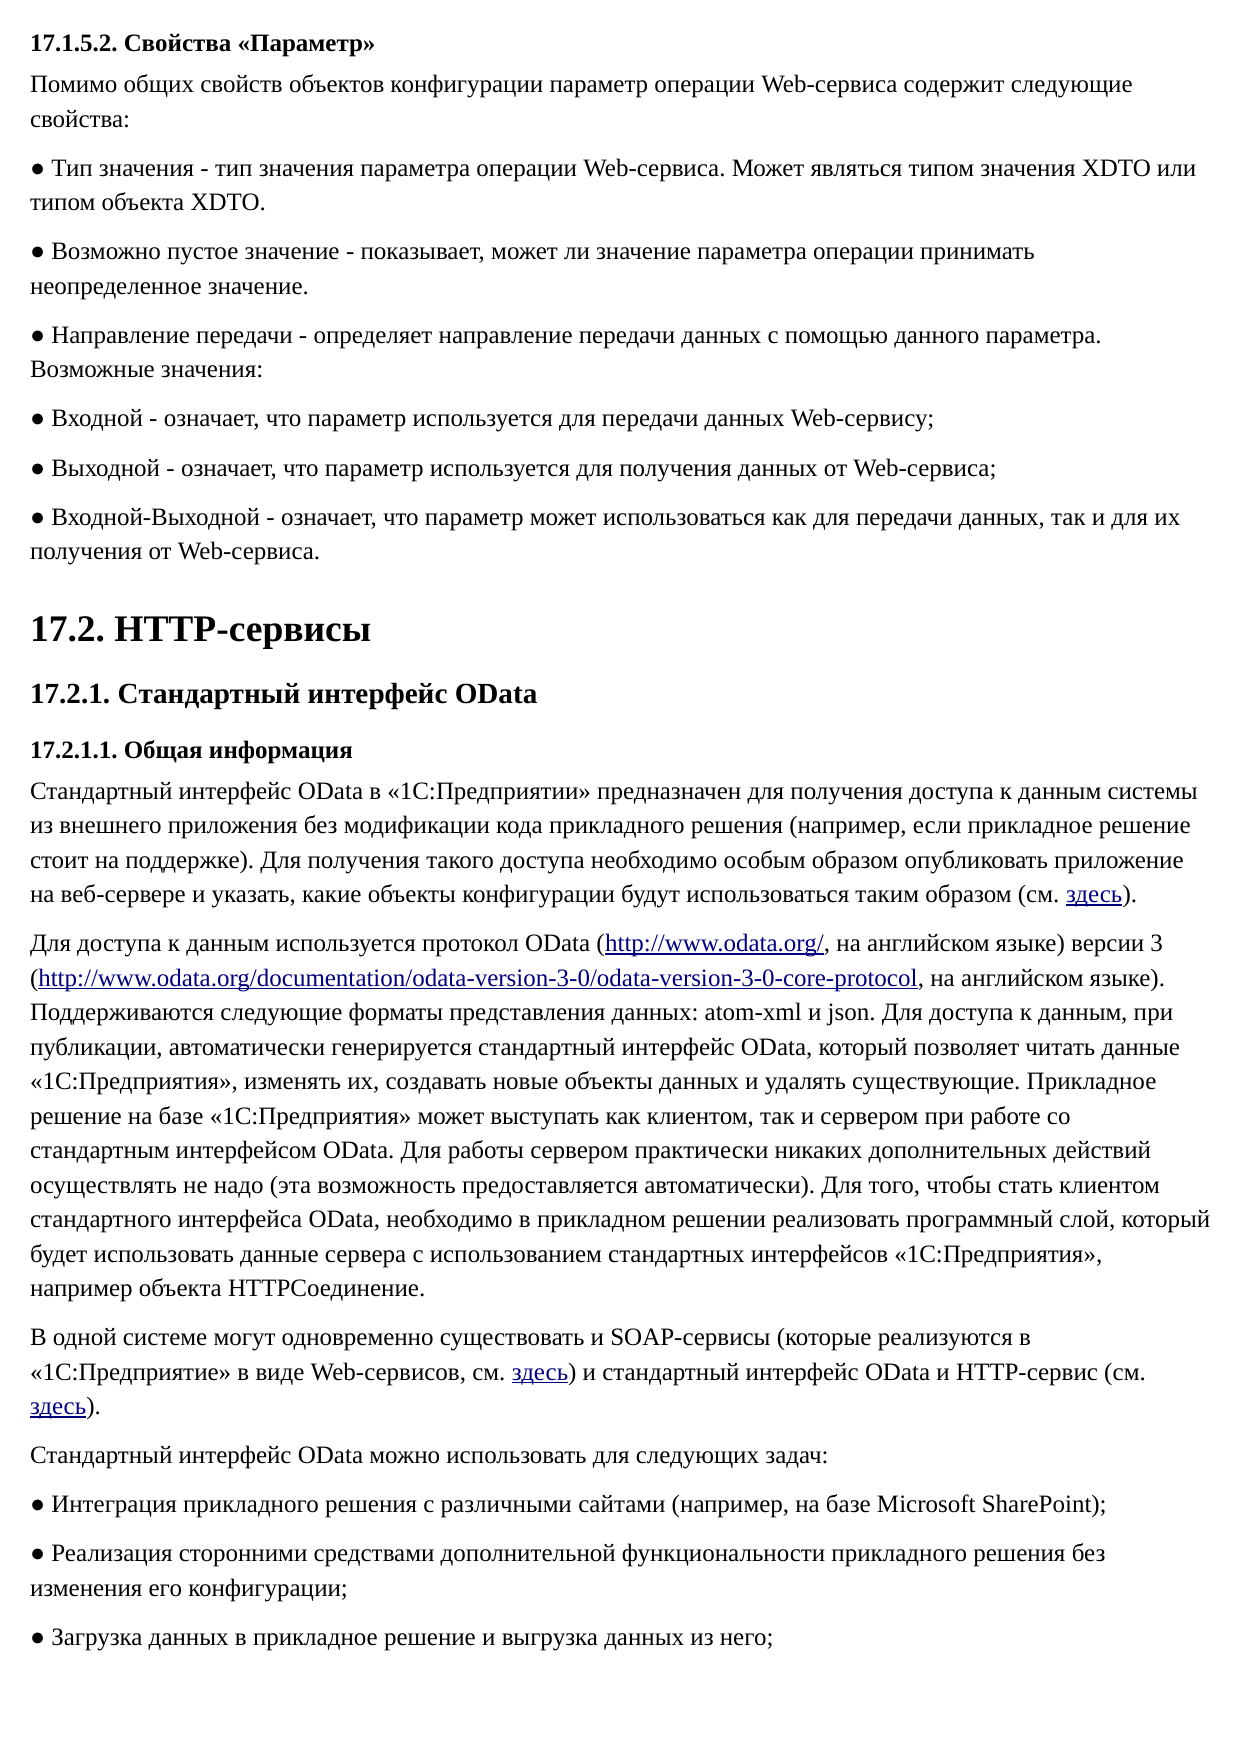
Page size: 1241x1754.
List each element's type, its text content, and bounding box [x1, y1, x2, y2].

text Стандартный интерфейс OData можно использовать для следующих задач: [30, 1440, 1211, 1469]
text Для доступа к данным используется протокол OData (http://www.odata.org/, на английском языке) версии 3 (http://www.odata.org/documentation/odata-version-3-0/odata-version-3-0-core-protocol, на английском языке). Поддерживаются следующие форматы представления данных: atom-xml и json. Для доступа к данным, при публикации, автоматически генерируется стандартный интерфейс OData, который позволяет читать данные «1С:Предприятия», изменять их, создавать новые объекты данных и удалять существующие. Прикладное решение на базе «1С:Предприятия» может выступать как клиентом, так и сервером при работе со стандартным интерфейсом OData. Для работы сервером практически никаких дополнительных действий осуществлять не надо (эта возможность предоставляется автоматически). Для того, чтобы стать клиентом стандартного интерфейса OData, необходимо в прикладном решении реализовать программный слой, который будет использовать данные сервера с использованием стандартных интерфейсов «1С:Предприятия», например объекта HTTPСоединение. [30, 928, 1211, 1302]
text ● Выходной ‑ означает, что параметр используется для получения данных от Web-сервиса; [30, 453, 1211, 481]
subtitle 17.2. HTTP-сервисы [30, 606, 1211, 649]
text В одной системе могут одновременно существовать и SOAP-сервисы (которые реализуются в «1С:Предприятие» в виде Web-сервисов, см. здесь) и стандартный интерфейс OData и HTTP-сервис (см. здесь). [30, 1322, 1211, 1420]
subtitle 17.2.1. Cтандартный интерфейс OData [30, 676, 1211, 710]
text ● Возможно пустое значение ‑ показывает, может ли значение параметра операции принимать неопределенное значение. [30, 236, 1211, 300]
text ● Направление передачи ‑ определяет направление передачи данных с помощью данного параметра. Возможные значения: [30, 320, 1211, 383]
subtitle 17.2.1.1. Общая информация [30, 735, 1211, 763]
text ● Реализация сторонними средствами дополнительной функциональности прикладного решения без изменения его конфигурации; [30, 1538, 1211, 1602]
subtitle 17.1.5.2. Свойства «Параметр» [30, 28, 1211, 57]
text ● Входной-Выходной ‑ означает, что параметр может использоваться как для передачи данных, так и для их получения от Web-сервиса. [30, 502, 1211, 565]
text ● Тип значения ‑ тип значения параметра операции Web-сервиса. Может являться типом значения XDTO или типом объекта XDTO. [30, 153, 1211, 216]
text Помимо общих свойств объектов конфигурации параметр операции Web-сервиса содержит следующие свойства: [30, 69, 1211, 133]
text ● Интеграция прикладного решения с различными сайтами (например, на базе Microsoft SharePoint); [30, 1489, 1211, 1518]
text ● Загрузка данных в прикладное решение и выгрузка данных из него; [30, 1622, 1211, 1651]
text Стандартный интерфейс OData в «1С:Предприятии» предназначен для получения доступа к данным системы из внешнего приложения без модификации кода прикладного решения (например, если прикладное решение стоит на поддержке). Для получения такого доступа необходимо особым образом опубликовать приложение на веб-сервере и указать, какие объекты конфигурации будут использоваться таким образом (см. здесь). [30, 776, 1211, 908]
text ● Входной ‑ означает, что параметр используется для передачи данных Web-сервису; [30, 403, 1211, 432]
